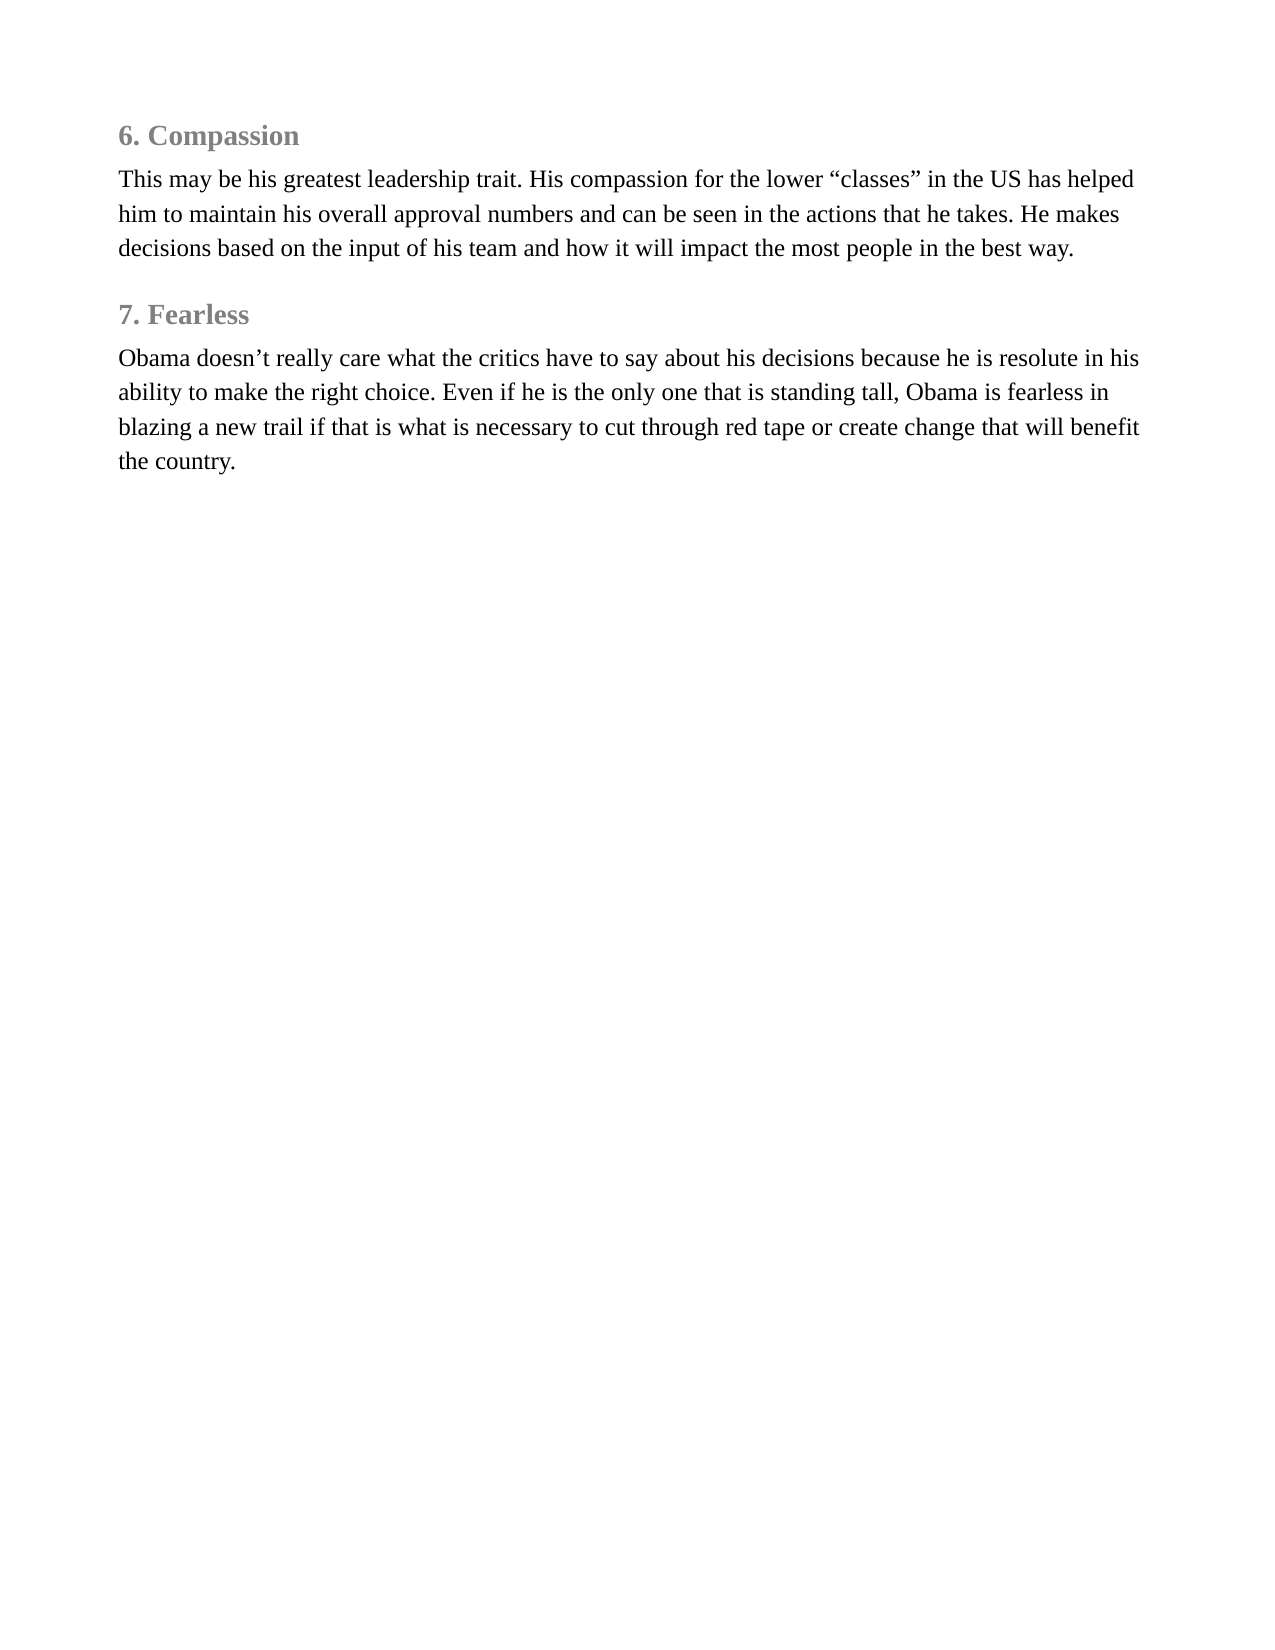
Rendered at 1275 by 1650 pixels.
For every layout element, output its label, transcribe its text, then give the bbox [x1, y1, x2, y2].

subtitle 6. Compassion [118, 118, 1157, 152]
subtitle 7. Fearless [118, 297, 1157, 330]
text Obama doesn’t really care what the critics have to say about his decisions because he is resolute in his ability to make the right choice. Even if he is the only one that is standing tall, Obama is fearless in blazing a new trail if that is what is necessary to cut through red tape or create change that will benefit the country. [118, 343, 1157, 475]
text This may be his greatest leadership trait. His compassion for the lower “classes” in the US has helped him to maintain his overall approval numbers and can be seen in the actions that he takes. He makes decisions based on the input of his team and how it will impact the most people in the best way. [118, 164, 1157, 262]
